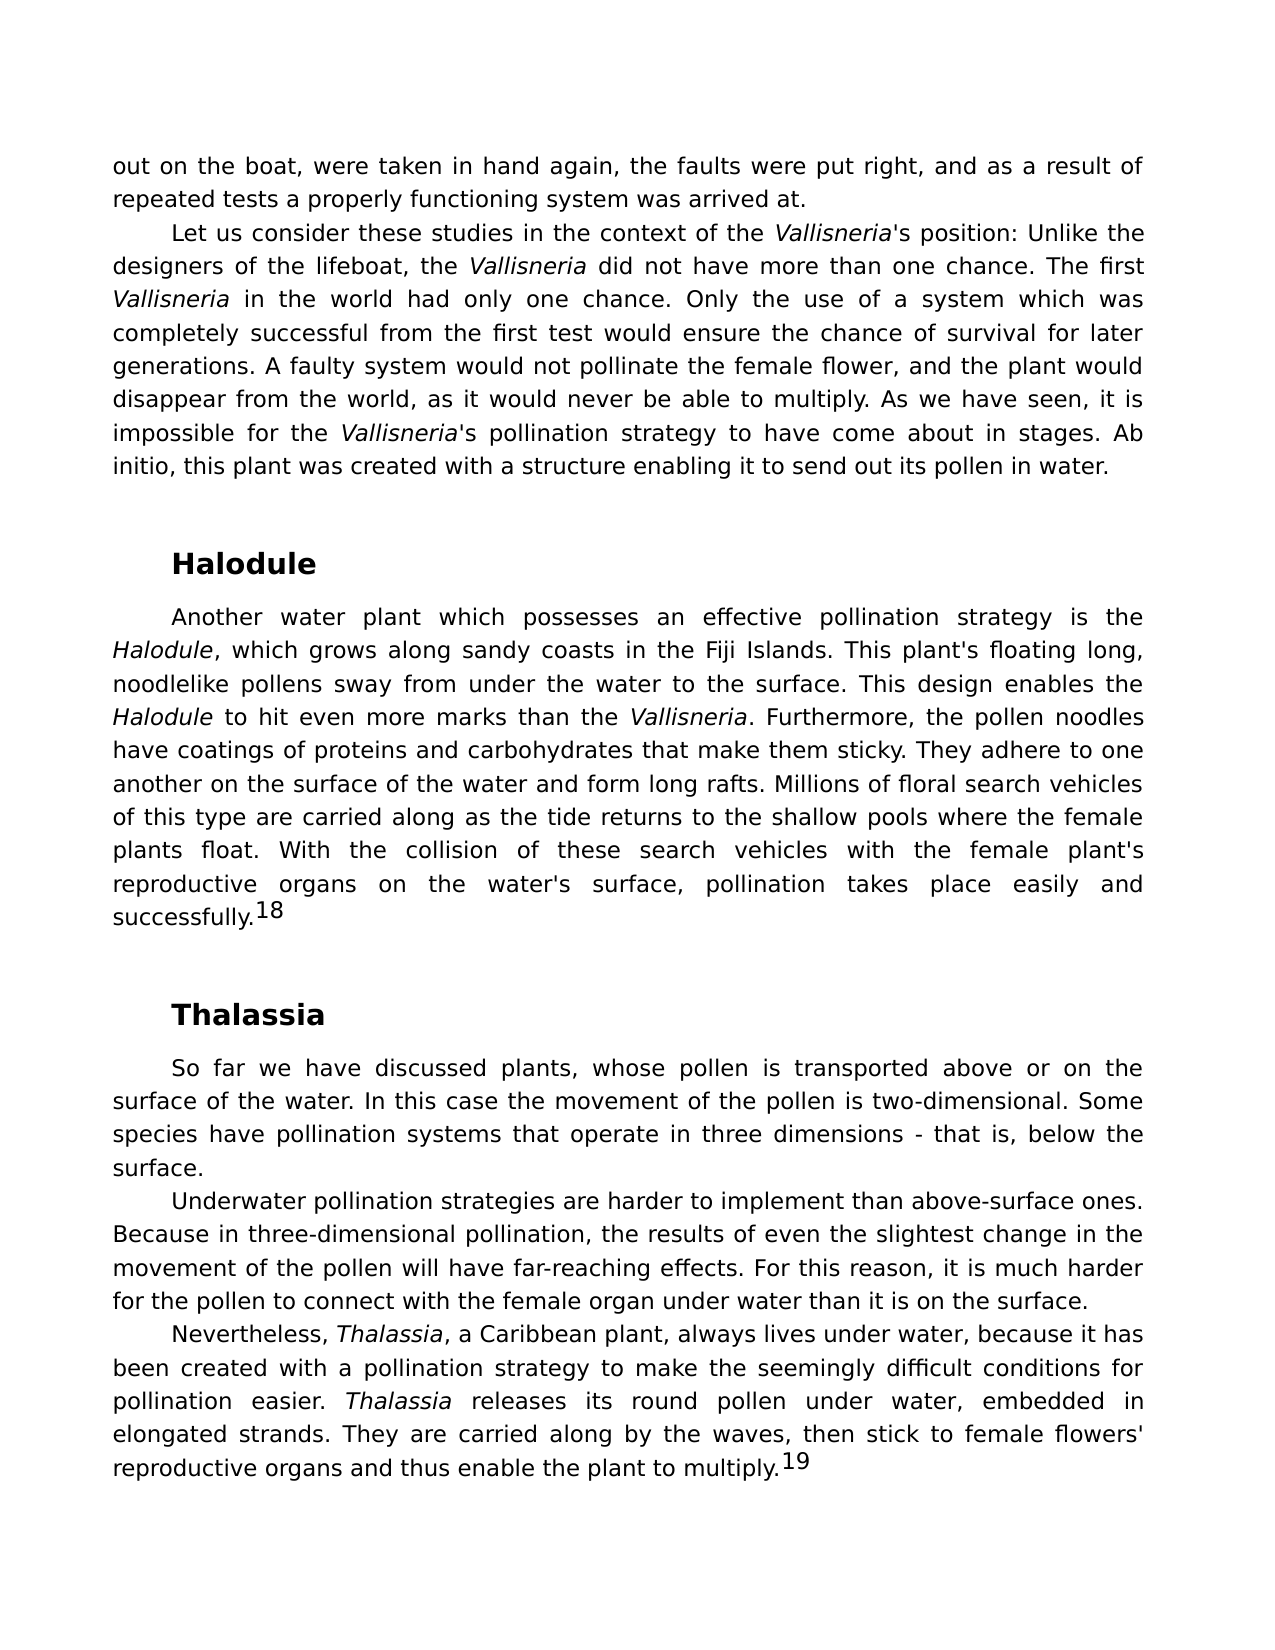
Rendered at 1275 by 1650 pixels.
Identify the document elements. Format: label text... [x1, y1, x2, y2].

text Let us consider these studies in the context of the Vallisneria's position: Unlike the designers of the lifeboat, the Vallisneria did not have more than one chance. The first Vallisneria in the world had only one chance. Only the use of a system which was completely successful from the first test would ensure the chance of survival for later generations. A faulty system would not pollinate the female flower, and the plant would disappear from the world, as it would never be able to multiply. As we have seen, it is impossible for the Vallisneria's pollination strategy to have come about in stages. Ab initio, this plant was created with a structure enabling it to send out its pollen in water. [112, 214, 1145, 481]
text Nevertheless, Thalassia, a Caribbean plant, always lives under water, because it has been created with a pollination strategy to make the seemingly difficult conditions for pollination easier. Thalassia releases its round pollen under water, embedded in elongated strands. They are carried along by the waves, then stick to female flowers' reproductive organs and thus enable the plant to multiply.19 [112, 1316, 1145, 1483]
text Another water plant which possesses an effective pollination strategy is the Halodule, which grows along sandy coasts in the Fiji Islands. This plant's floating long, noodlelike pollens sway from under the water to the surface. This design enables the Halodule to hit even more marks than the Vallisneria. Furthermore, the pollen noodles have coatings of proteins and carbohydrates that make them sticky. They adhere to one another on the surface of the water and form long rafts. Millions of floral search vehicles of this type are carried along as the tide returns to the shallow pools where the female plants float. With the collision of these search vehicles with the female plant's reproductive organs on the water's surface, pollination takes place easily and successfully.18 [112, 599, 1145, 932]
text Halodule [112, 548, 1145, 582]
text Thalassia [112, 999, 1145, 1033]
text out on the boat, were taken in hand again, the faults were put right, and as a result of repeated tests a properly functioning system was arrived at. [112, 148, 1145, 214]
text Underwater pollination strategies are harder to implement than above-surface ones. Because in three-dimensional pollination, the results of even the slightest change in the movement of the pollen will have far-reaching effects. For this reason, it is much harder for the pollen to connect with the female organ under water than it is on the surface. [112, 1183, 1145, 1316]
text So far we have discussed plants, whose pollen is transported above or on the surface of the water. In this case the movement of the pollen is two-dimensional. Some species have pollination systems that operate in three dimensions - that is, below the surface. [112, 1049, 1145, 1183]
